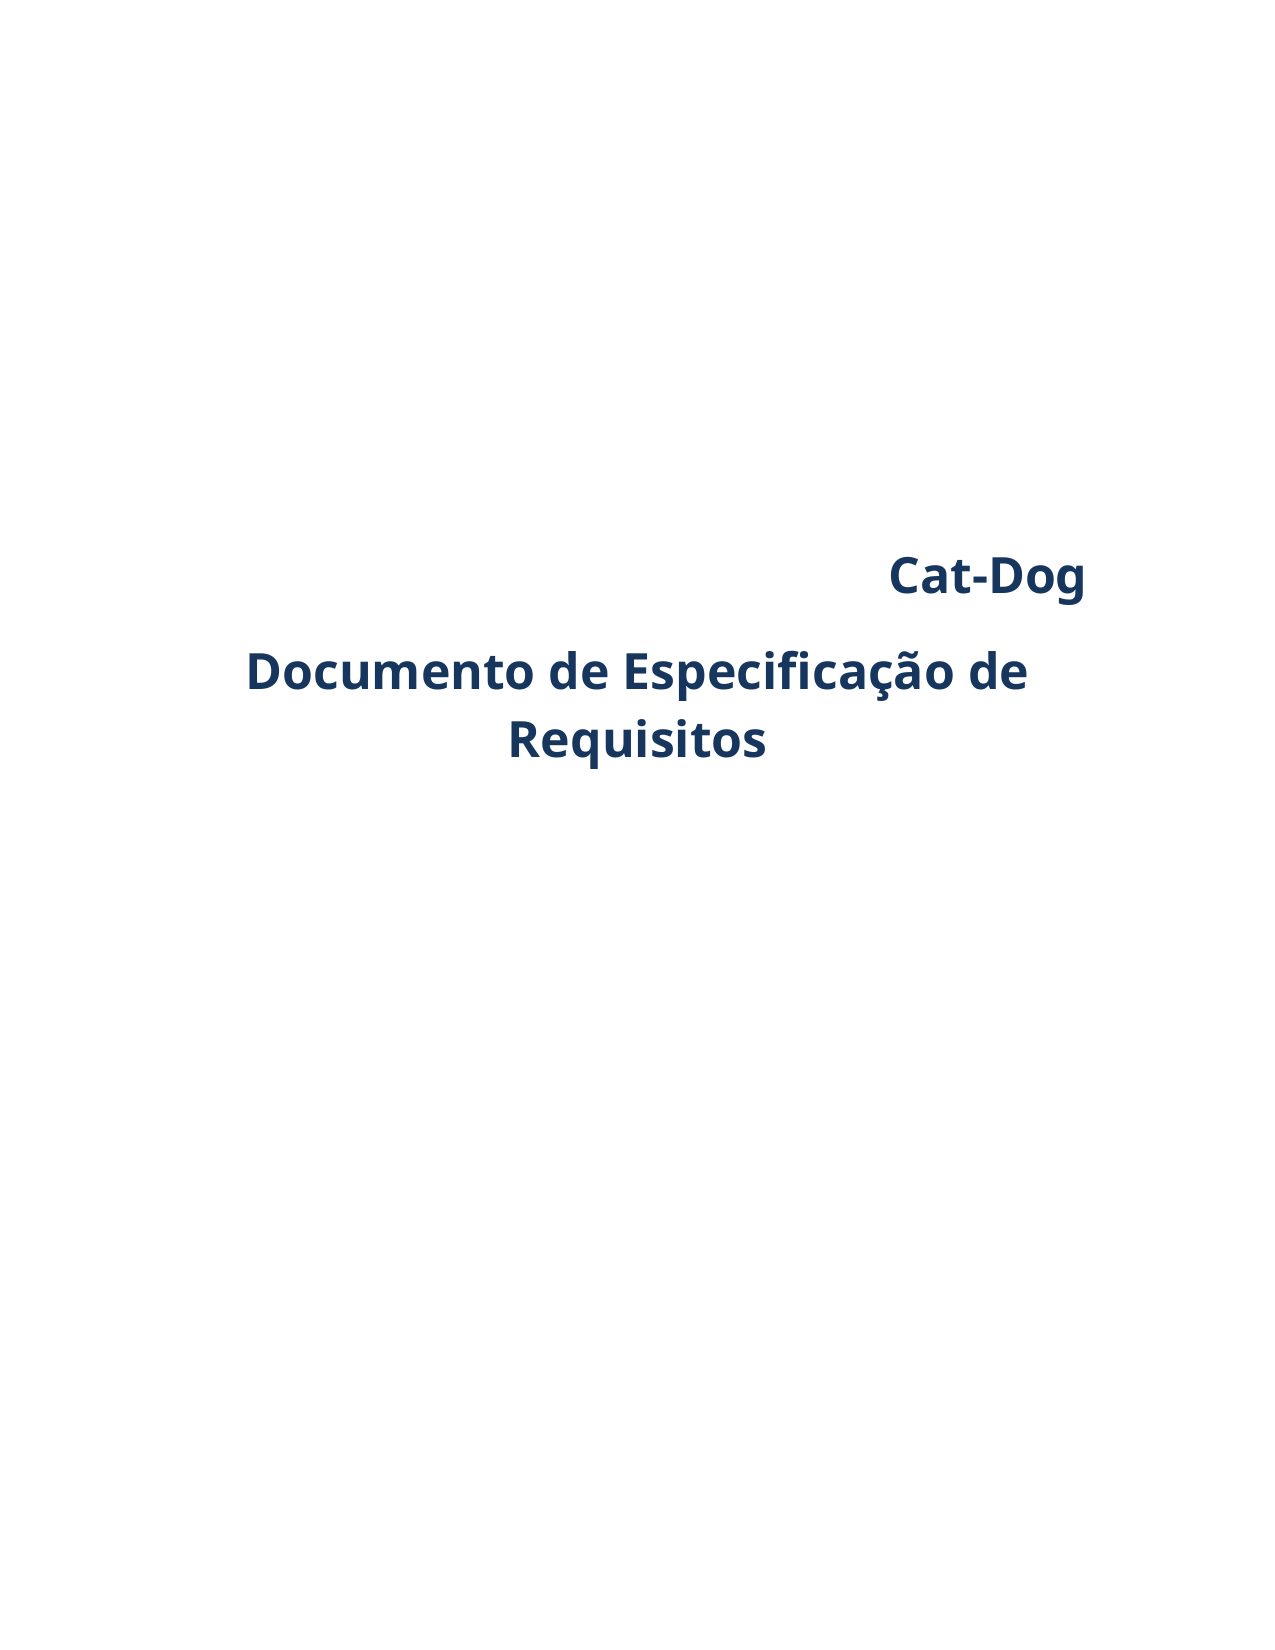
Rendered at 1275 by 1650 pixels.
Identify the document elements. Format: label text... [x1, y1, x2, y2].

text Documento de Especificação de Requisitos [187, 636, 1087, 773]
text Cat-Dog [187, 540, 1087, 608]
